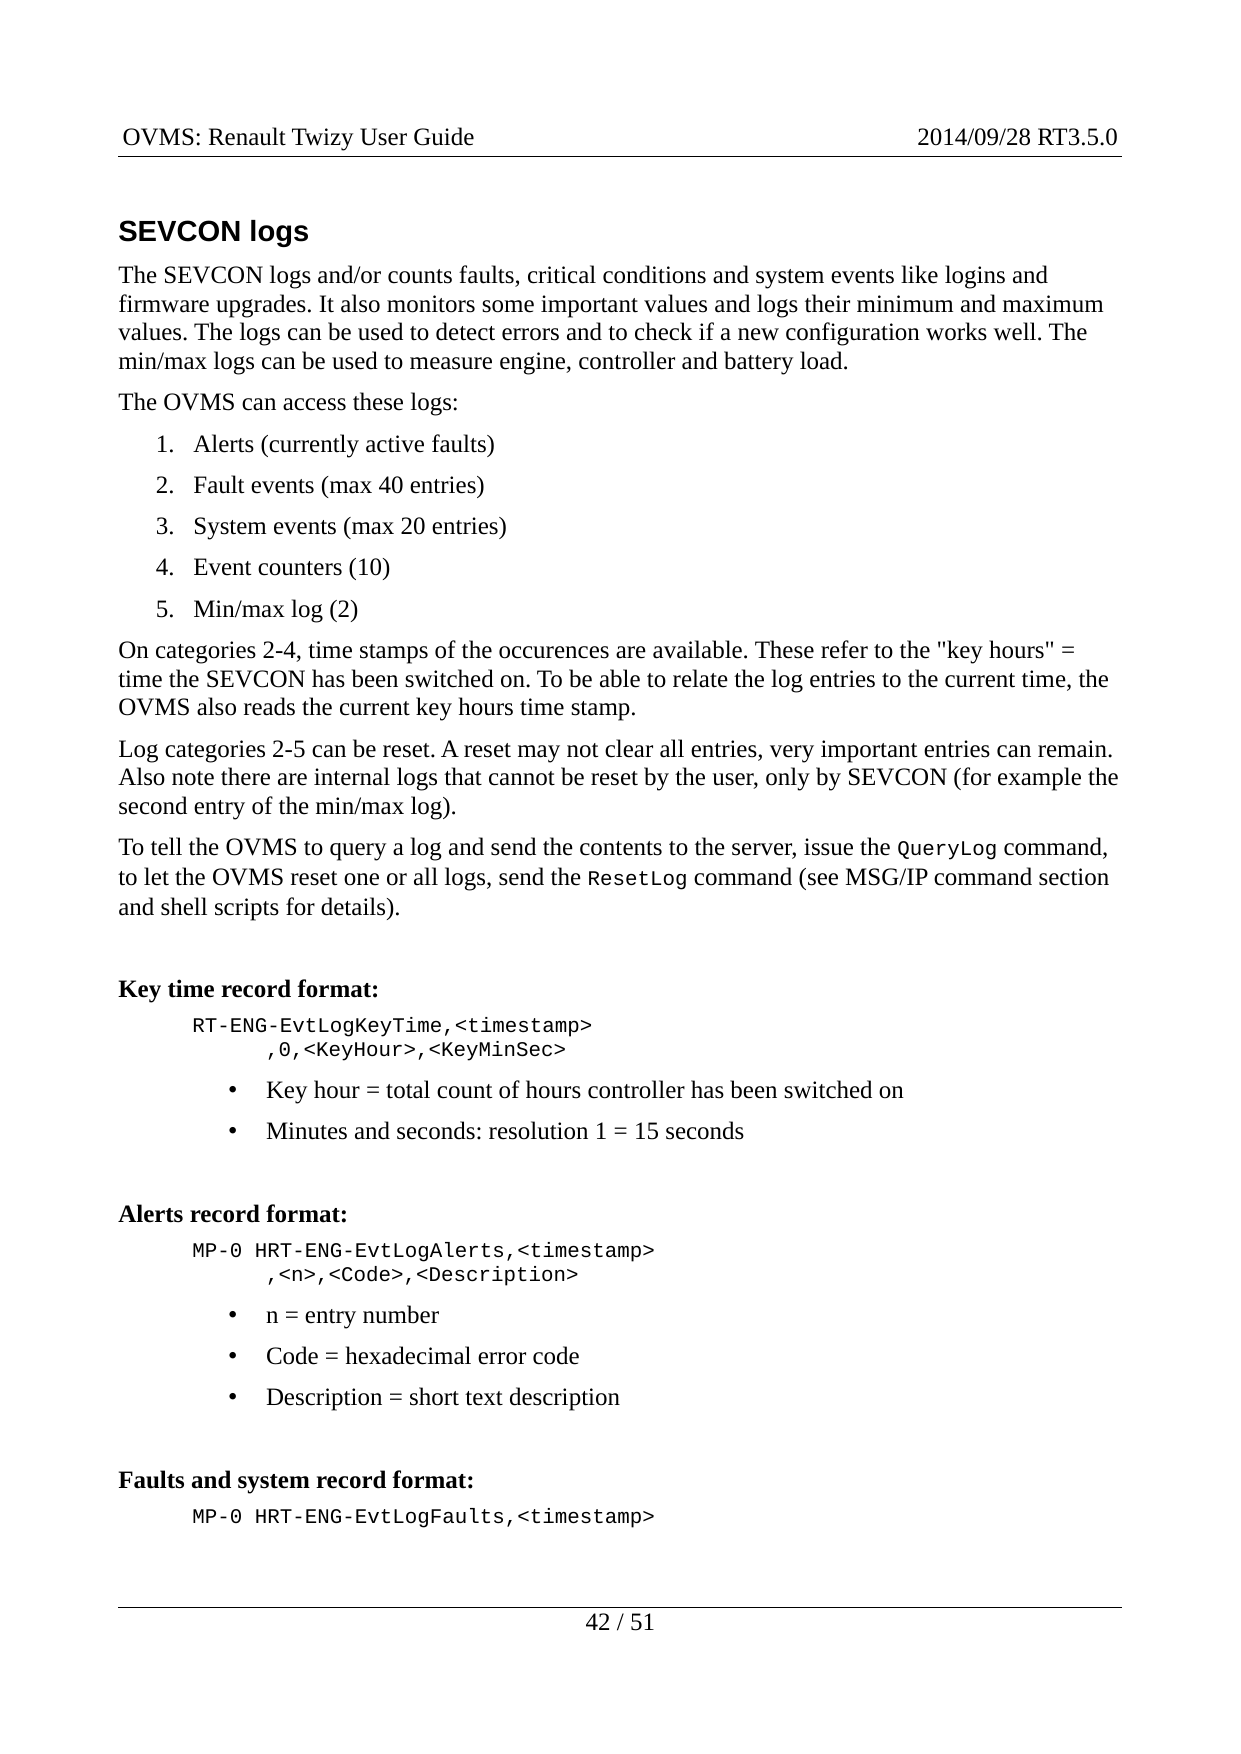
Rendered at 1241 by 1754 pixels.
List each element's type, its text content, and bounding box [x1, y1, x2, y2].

text Log categories 2-5 can be reset. A reset may not clear all entries, very important entries can remain. Also note there are internal logs that cannot be reset by the user, only by SEVCON (for example the second entry of the min/max log). [118, 734, 1122, 820]
list Description = short text description [228, 1382, 1122, 1411]
text Key time record format: [118, 974, 1122, 1003]
list n = entry number [228, 1300, 1122, 1329]
text The SEVCON logs and/or counts faults, critical conditions and system events like logins and firmware upgrades. It also monitors some important values and logs their minimum and maximum values. The logs can be used to detect errors and to check if a new configuration works well. The min/max logs can be used to measure engine, controller and battery load. [118, 260, 1122, 375]
list Min/max log (2) [156, 594, 1122, 622]
text Faults and system record format: [118, 1465, 1122, 1494]
list Event counters (10) [156, 552, 1122, 581]
text On categories 2-4, time stamps of the occurences are available. These refer to the "key hours" = time the SEVCON has been switched on. To be able to relate the log entries to the current time, the OVMS also reads the current key hours time stamp. [118, 635, 1122, 721]
text The OVMS can access these logs: [118, 387, 1122, 416]
text RT-ENG-EvtLogKeyTime,<timestamp> ,0,<KeyHour>,<KeyMinSec> [192, 1015, 1122, 1063]
list Key hour = total count of hours controller has been switched on [228, 1075, 1122, 1104]
text To tell the OVMS to query a log and send the contents to the server, issue the QueryLog command, to let the OVMS reset one or all logs, send the ResetLog command (see MSG/IP command section and shell scripts for details). [118, 832, 1122, 920]
list System events (max 20 entries) [156, 511, 1122, 540]
text Alerts record format: [118, 1199, 1122, 1228]
list Minutes and seconds: resolution 1 = 15 seconds [228, 1116, 1122, 1145]
list Fault events (max 40 entries) [156, 470, 1122, 499]
list Alerts (currently active faults) [156, 429, 1122, 457]
list Code = hexadecimal error code [228, 1341, 1122, 1370]
text MP-0 HRT-ENG-EvtLogFaults,<timestamp> [192, 1506, 1122, 1530]
subtitle SEVCON logs [118, 214, 1122, 247]
text MP-0 HRT-ENG-EvtLogAlerts,<timestamp> ,<n>,<Code>,<Description> [192, 1240, 1122, 1287]
